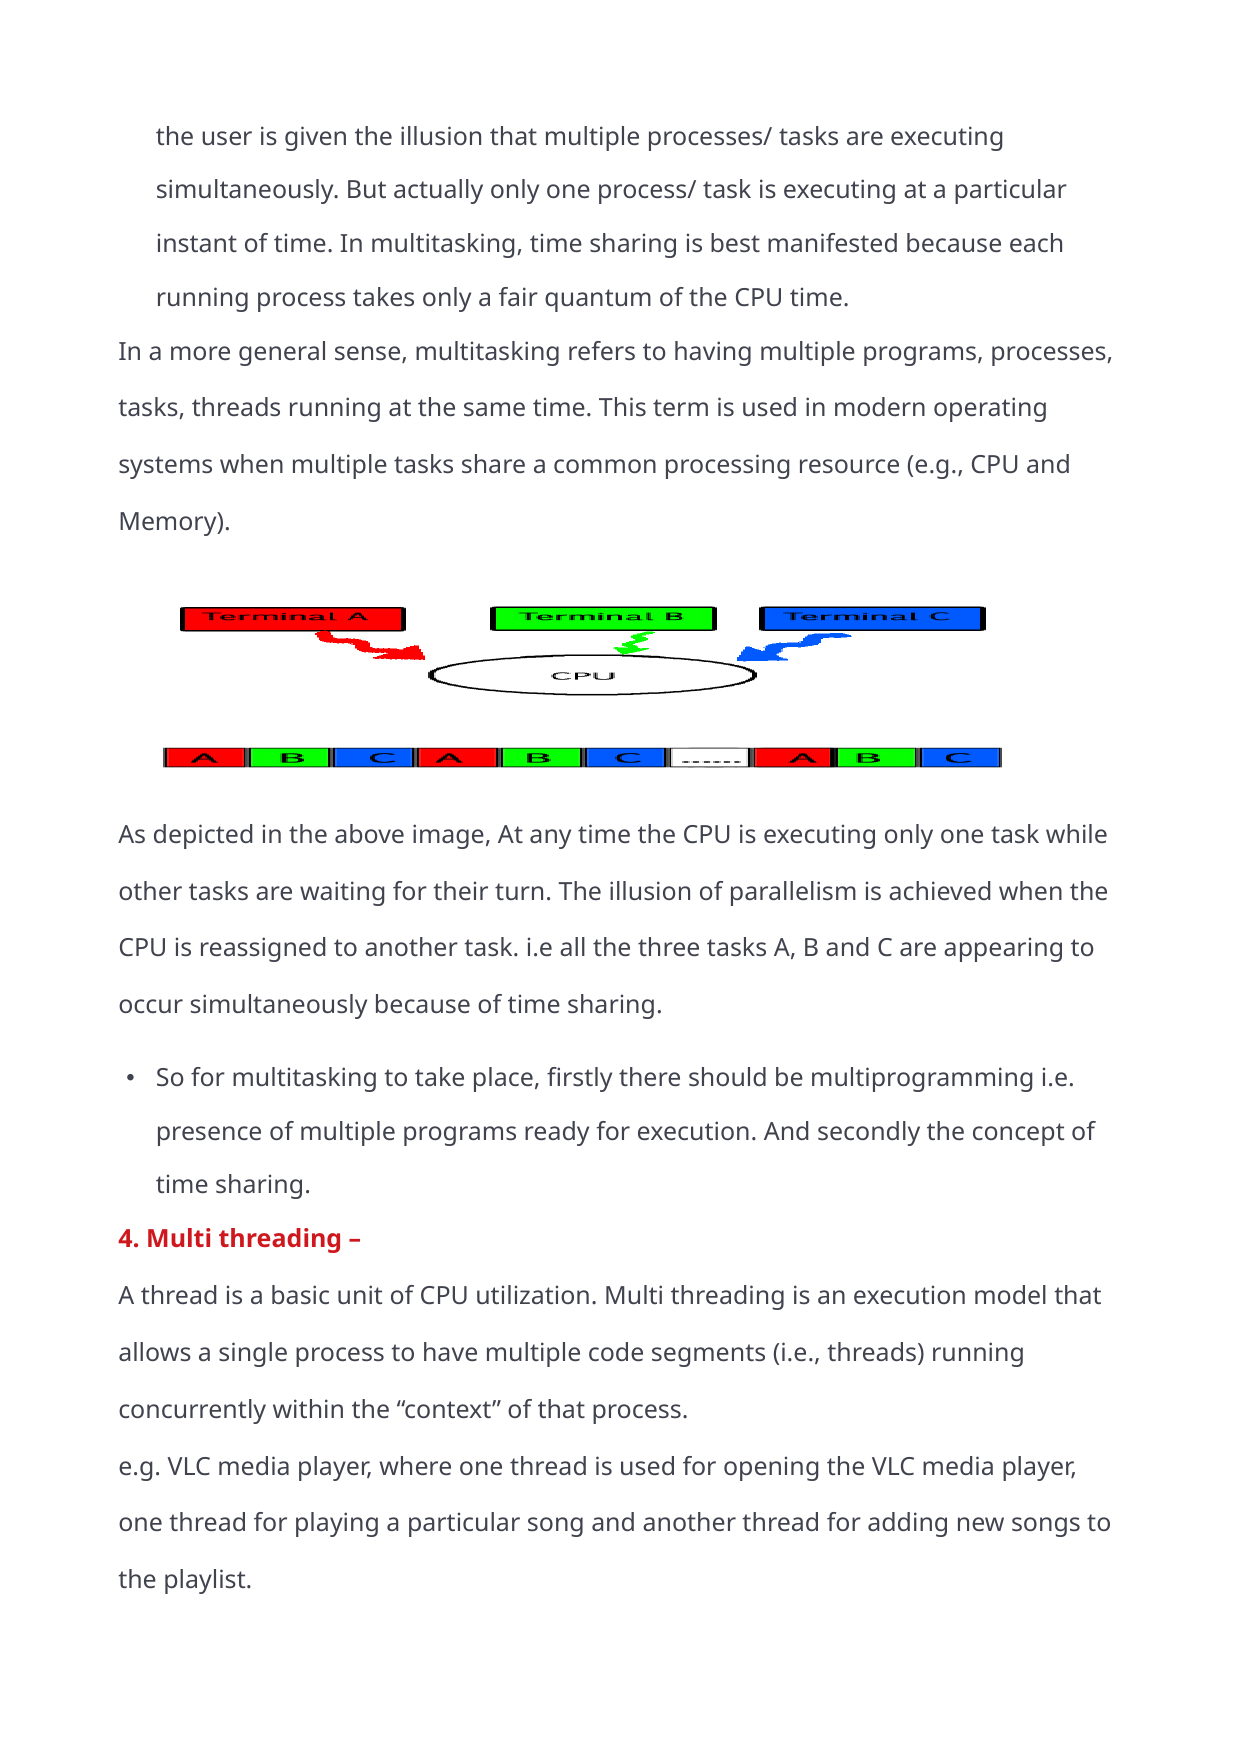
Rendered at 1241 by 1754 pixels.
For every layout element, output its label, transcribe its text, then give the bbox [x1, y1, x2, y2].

list the user is given the illusion that multiple processes/ tasks are executing simultaneously. But actually only one process/ task is executing at a particular instant of time. In multitasking, time sharing is best manifested because each running process takes only a fair quantum of the CPU time. [156, 118, 1122, 313]
picture [118, 576, 1032, 778]
text In a more general sense, multitasking refers to having multiple programs, processes, tasks, threads running at the same time. This term is used in modern operating systems when multiple tasks share a common processing resource (e.g., CPU and Memory). [118, 333, 1122, 538]
text As depicted in the above image, At any time the CPU is executing only one task while other tasks are waiting for their turn. The illusion of parallelism is achieved when the CPU is reassigned to another task. i.e all the three tasks A, B and C are appearing to occur simultaneously because of time sharing. [118, 816, 1122, 1021]
subtitle 4. Multi threading – [118, 1221, 1122, 1255]
text A thread is a basic unit of CPU utilization. Multi threading is an execution model that allows a single process to have multiple code segments (i.e., threads) running concurrently within the “context” of that process. e.g. VLC media player, where one thread is used for opening the VLC media player, one thread for playing a particular song and another thread for adding new songs to the playlist. [118, 1277, 1122, 1596]
list So for multitasking to take place, firstly there should be multiprogramming i.e. presence of multiple programs ready for execution. And secondly the concept of time sharing. [156, 1059, 1122, 1201]
